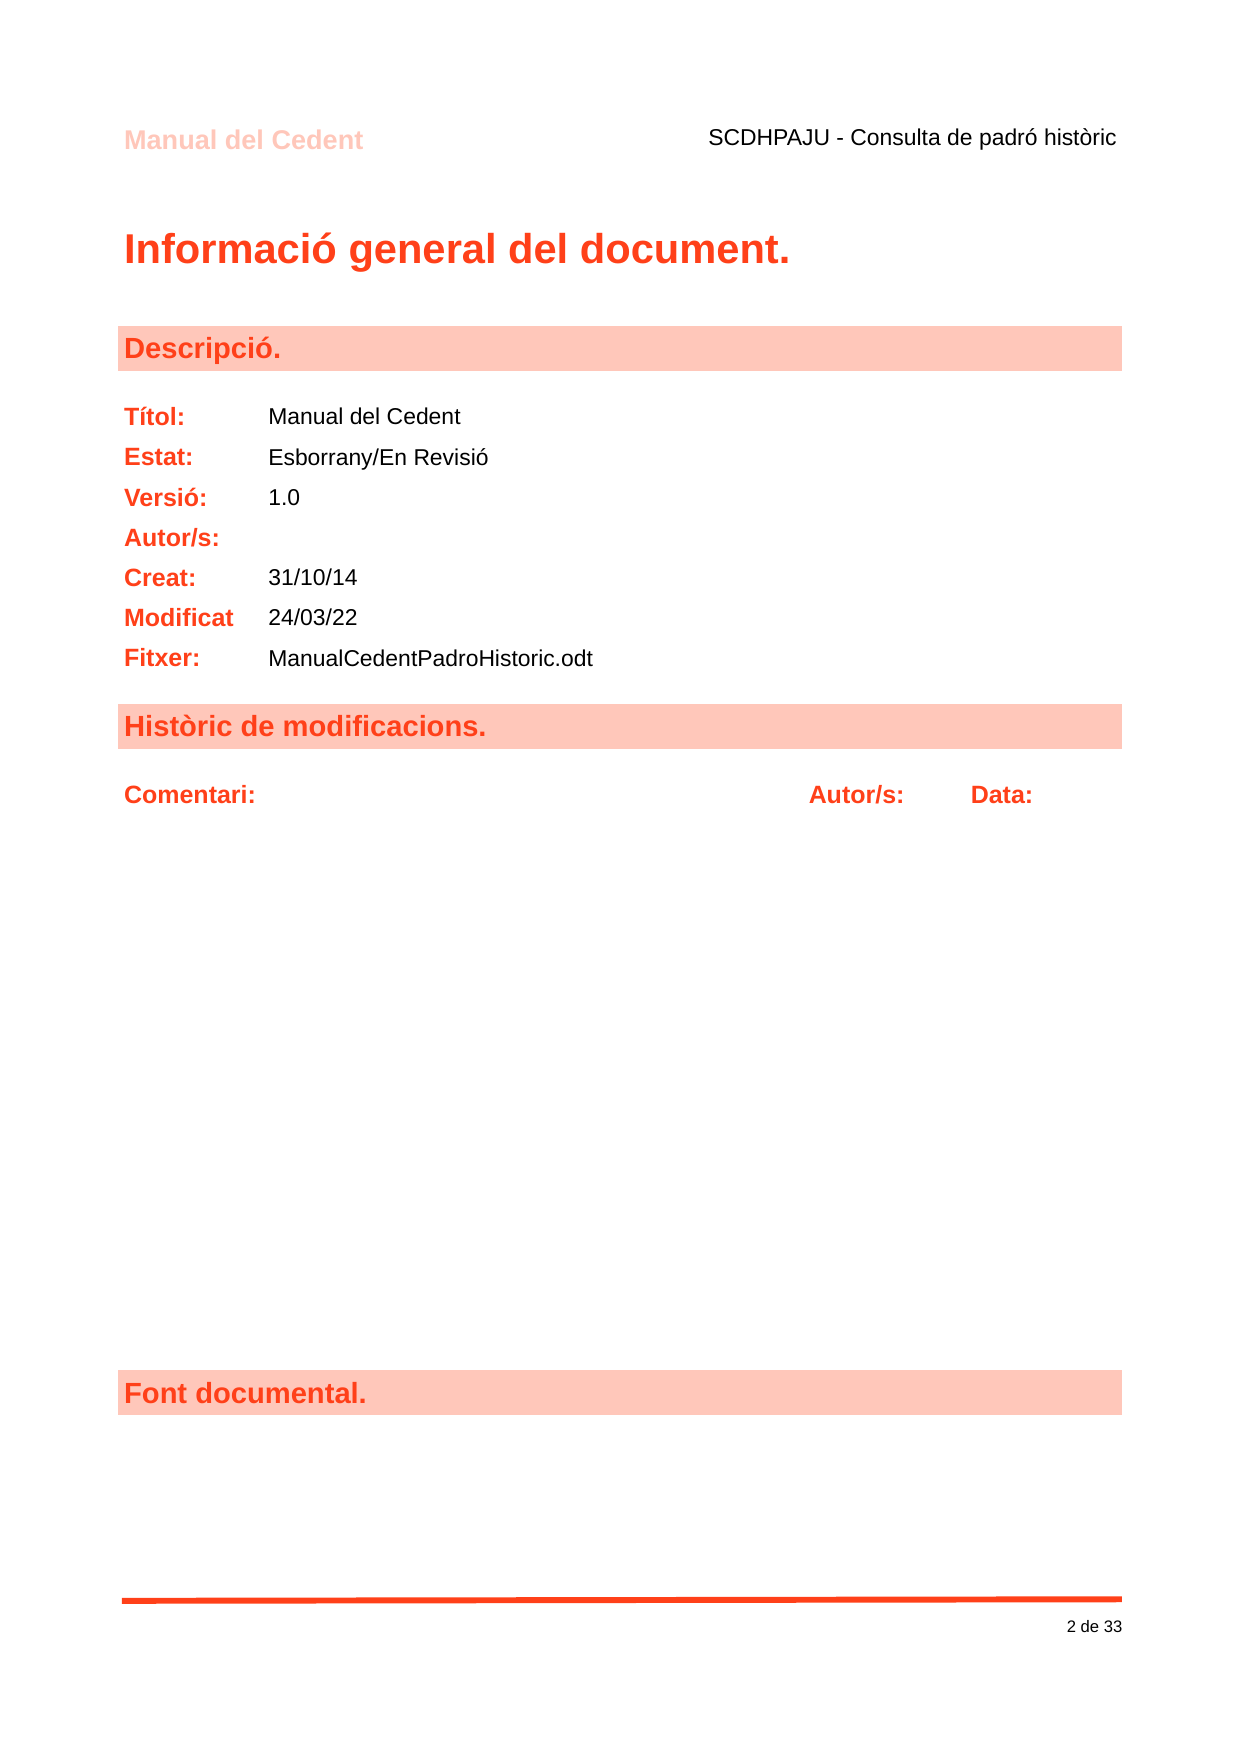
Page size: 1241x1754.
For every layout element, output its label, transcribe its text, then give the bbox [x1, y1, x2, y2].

table_cell [118, 1004, 803, 1042]
table_cell Guillermo J. De Ignacio Marí [262, 517, 1122, 557]
table_cell [803, 1080, 965, 1117]
table_cell [965, 1042, 1122, 1079]
table_cell [803, 1042, 965, 1079]
table_cell [118, 1415, 1122, 1441]
table_cell [118, 928, 803, 966]
table_cell [803, 890, 965, 928]
table_cell [803, 928, 965, 966]
table_cell 24/03/22 [262, 598, 1122, 638]
table_cell [965, 1269, 1122, 1306]
table_cell [118, 815, 803, 853]
table_cell [118, 1269, 803, 1306]
table_cell 1.0 [262, 477, 1122, 517]
table_cell [965, 1004, 1122, 1042]
table_cell [965, 853, 1122, 890]
table_cell [118, 1117, 803, 1155]
table_cell [118, 1042, 803, 1079]
table_header Informació general del document. [118, 218, 1122, 326]
table_cell Històric de modificacions. [118, 704, 1122, 749]
table_cell Autor/s: [118, 517, 262, 557]
table_cell Esborrany/En Revisió [262, 437, 1122, 477]
table_cell [118, 1306, 803, 1344]
table_cell [965, 1231, 1122, 1268]
table_cell [803, 1231, 965, 1268]
table_cell [118, 1155, 803, 1193]
table_cell [118, 1344, 1122, 1370]
table_cell Comentari: [118, 775, 803, 815]
table_cell [118, 1479, 1122, 1516]
table_cell Fitxer: [118, 638, 262, 678]
table_cell [118, 1080, 803, 1117]
table_cell [965, 1155, 1122, 1193]
table_cell [118, 966, 803, 1004]
table_cell [118, 853, 803, 890]
table_cell Data: [965, 775, 1122, 815]
table_cell Versió: [118, 477, 262, 517]
table_cell Estat: [118, 437, 262, 477]
table_cell Manual del Cedent [262, 396, 1122, 437]
table_cell 31/10/14 [262, 557, 1122, 597]
table_cell Descripció. [118, 326, 1122, 371]
table_cell [118, 1193, 803, 1231]
table_cell Autor/s: [803, 775, 965, 815]
table_cell [118, 1231, 803, 1268]
table_cell [965, 1193, 1122, 1231]
table_cell [965, 928, 1122, 966]
table_cell [118, 890, 803, 928]
table_cell [965, 815, 1122, 853]
table_cell [118, 678, 1122, 704]
table_cell [803, 1117, 965, 1155]
table_cell [965, 1306, 1122, 1344]
table_cell [118, 371, 1122, 396]
table_cell ManualCedentPadroHistoric.odt [262, 638, 1122, 678]
table_cell [803, 1306, 965, 1344]
table_cell Modificat [118, 598, 262, 638]
table_cell [965, 966, 1122, 1004]
table_cell Font documental. [118, 1370, 1122, 1415]
table_cell [965, 890, 1122, 928]
table_cell [803, 1004, 965, 1042]
table_cell [803, 815, 965, 853]
table_cell [803, 966, 965, 1004]
table_cell [803, 1193, 965, 1231]
table_cell Creat: [118, 557, 262, 597]
table_cell [965, 1080, 1122, 1117]
table_cell Títol: [118, 396, 262, 437]
table_cell [803, 1269, 965, 1306]
table_cell [118, 749, 1122, 774]
table_cell [803, 1155, 965, 1193]
table_cell [803, 853, 965, 890]
table_cell [118, 1441, 1122, 1479]
table_cell [965, 1117, 1122, 1155]
